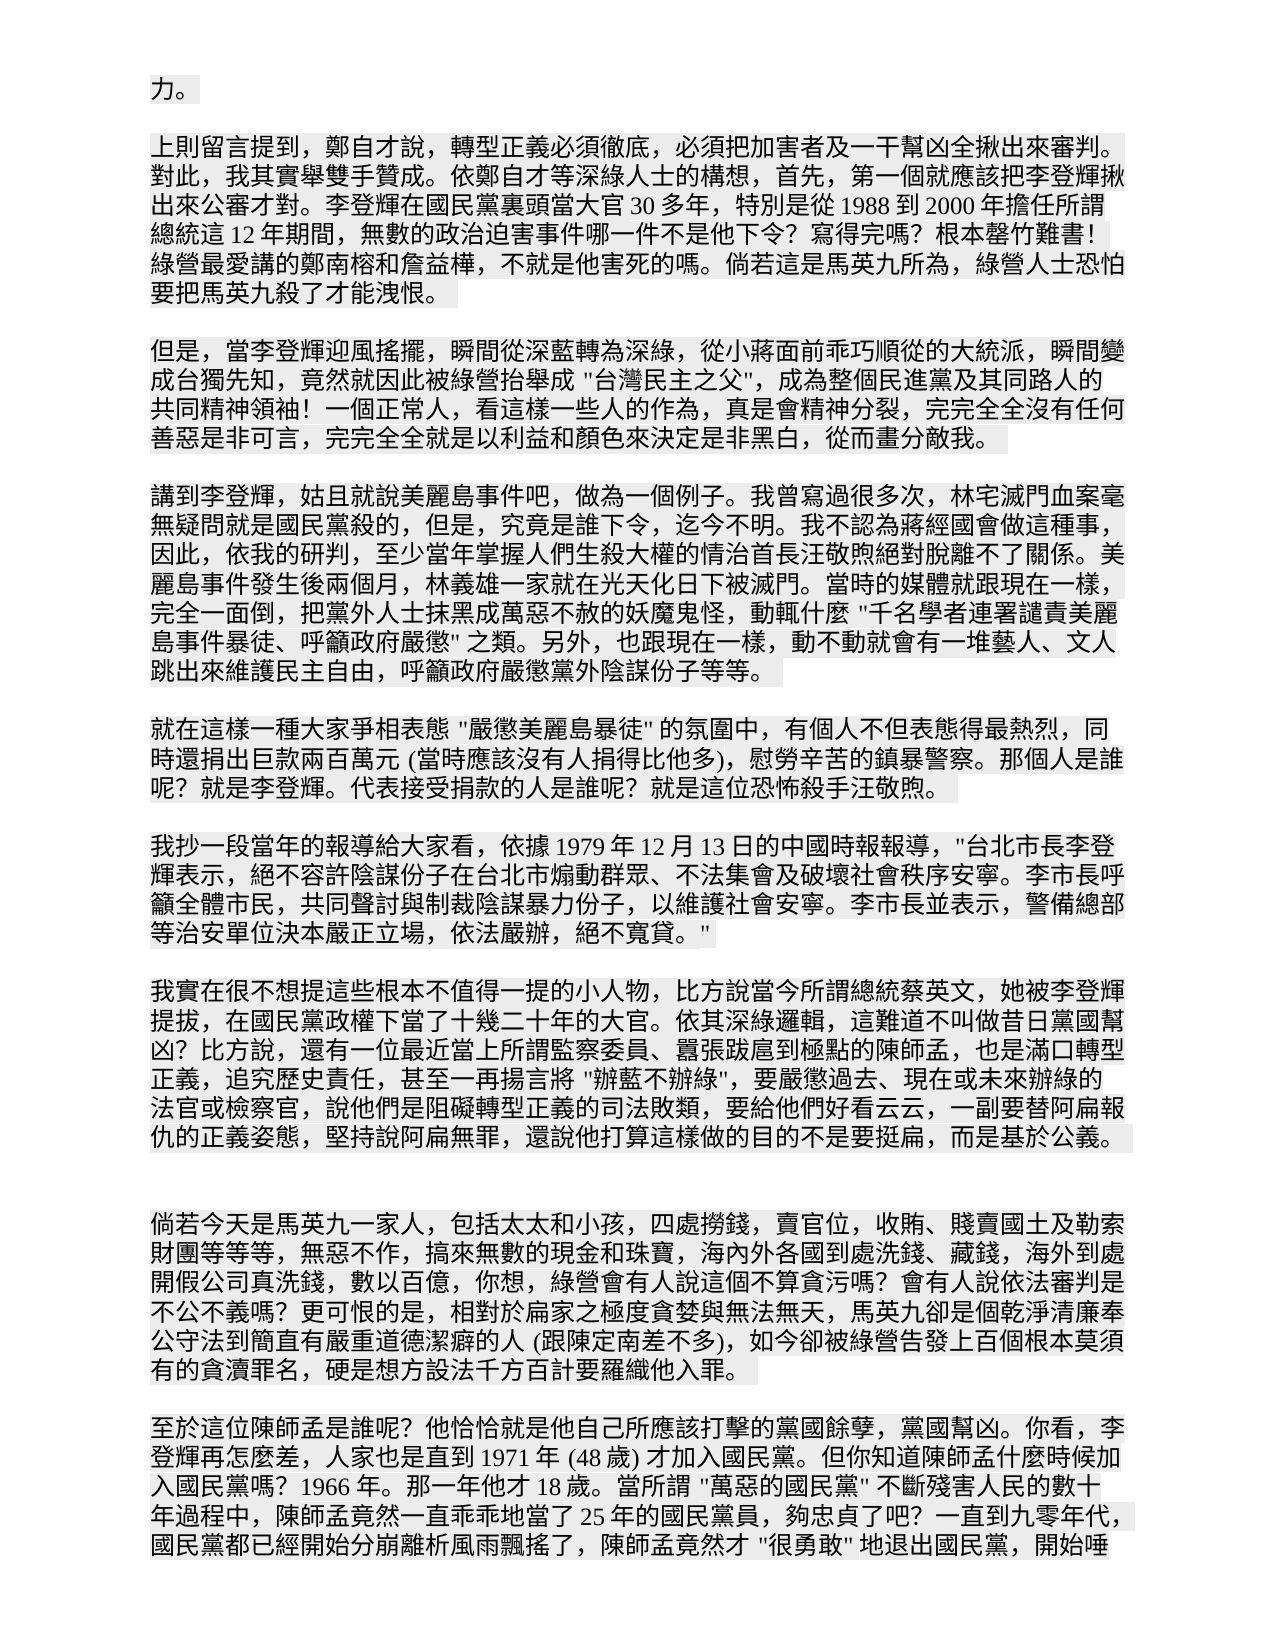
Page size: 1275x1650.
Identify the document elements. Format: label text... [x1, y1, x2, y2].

text (續前) 大家可別誤會，我絕不是說台灣的反抗威權與所謂民主化過程就僅僅只是民進黨和美麗島事件，我沒有這麼北七，我只是在講這個黨的成員之基本屬性變化。 事實上，就如李敖所說，台灣的政治案件登記有案的就有兩萬九千四百零七件，其中兩萬九千四百零六件竟然全不見了，就只剩下一個美麗島事件，吹捧吹上天。而且，不只剩下一個美麗島，整個功勞竟然全讓那群至今吃香喝辣的辯護律師給收割了。尤有甚者，在主流媒體的包裝吹捧下，附帶還有一群跟著雞犬昇天的 "搖尾系統" (柏楊慣用語)，包括擅於胡扯瞎掰與作秀的什麼學運份子，以及掛社運羊頭賣政治狗肉的所謂社運人士和各界親綠學者與文人等等等等等。 這樣一群買空賣空的政治詐騙集團，透過虛構造謠、誇大渲染、移花接木及極度簡化與自我吹捧等手段，把自己捧上所謂反對運動歷史之神聖殿堂的中心位置。在這樣一種近乎純屬虛構的 "歷史" 中，真正付出代價的無數群眾不見了，統派不見了，一切異己或不願順服於謊言與私利權謀者，全被徹底消音或妖魔化。 至於國民黨呢？則被塑造成彷彿跟民進黨是截然對立的兩個政黨似的，一個萬惡不赦，貪污獨裁，一個又勇敢又民主，清廉無私，偉大得不得了。這樣一種鬼話，這樣一種理解方式，實在有夠低能與荒唐。事實上，在某個根本意義上，這兩個黨是很難區分的，你中有我，我中有你，難分彼此。當所謂威權瓦解，隨著所謂 "民主自由" 所帶來之胡作非為及詐騙奪權的空間之擴大，兩黨之中成份最差的一群人，於是逐漸聚攏在綠旗底下，成為當今的所謂民進黨，藉著親美舔日仇中反華，藉著虛構歪曲歷史與自我美化，謀取私利與權力。 上則留言提到，鄭自才說，轉型正義必須徹底，必須把加害者及一干幫凶全揪出來審判。對此，我其實舉雙手贊成。依鄭自才等深綠人士的構想，首先，第一個就應該把李登輝揪出來公審才對。李登輝在國民黨裏頭當大官30多年，特別是從1988到2000年擔任所謂總統這12年期間，無數的政治迫害事件哪一件不是他下令？寫得完嗎？根本罄竹難書！綠營最愛講的鄭南榕和詹益樺，不就是他害死的嗎。倘若這是馬英九所為，綠營人士恐怕要把馬英九殺了才能洩恨。 但是，當李登輝迎風搖擺，瞬間從深藍轉為深綠，從小蔣面前乖巧順從的大統派，瞬間變成台獨先知，竟然就因此被綠營抬舉成 "台灣民主之父"，成為整個民進黨及其同路人的共同精神領袖！一個正常人，看這樣一些人的作為，真是會精神分裂，完完全全沒有任何善惡是非可言，完完全全就是以利益和顏色來決定是非黑白，從而畫分敵我。 講到李登輝，姑且就說美麗島事件吧，做為一個例子。我曾寫過很多次，林宅滅門血案毫無疑問就是國民黨殺的，但是，究竟是誰下令，迄今不明。我不認為蔣經國會做這種事，因此，依我的研判，至少當年掌握人們生殺大權的情治首長汪敬煦絕對脫離不了關係。美麗島事件發生後兩個月，林義雄一家就在光天化日下被滅門。當時的媒體就跟現在一樣，完全一面倒，把黨外人士抹黑成萬惡不赦的妖魔鬼怪，動輒什麼 "千名學者連署譴責美麗島事件暴徒、呼籲政府嚴懲" 之類。另外，也跟現在一樣，動不動就會有一堆藝人、文人跳出來維護民主自由，呼籲政府嚴懲黨外陰謀份子等等。 就在這樣一種大家爭相表態 "嚴懲美麗島暴徒" 的氛圍中，有個人不但表態得最熱烈，同時還捐出巨款兩百萬元 (當時應該沒有人捐得比他多)，慰勞辛苦的鎮暴警察。那個人是誰呢？就是李登輝。代表接受捐款的人是誰呢？就是這位恐怖殺手汪敬煦。 我抄一段當年的報導給大家看，依據1979年12月13日的中國時報報導，"台北市長李登輝表示，絕不容許陰謀份子在台北市煽動群眾、不法集會及破壞社會秩序安寧。李市長呼籲全體市民，共同聲討與制裁陰謀暴力份子，以維護社會安寧。李市長並表示，警備總部等治安單位決本嚴正立場，依法嚴辦，絕不寬貸。" 我實在很不想提這些根本不值得一提的小人物，比方說當今所謂總統蔡英文，她被李登輝提拔，在國民黨政權下當了十幾二十年的大官。依其深綠邏輯，這難道不叫做昔日黨國幫凶？比方說，還有一位最近當上所謂監察委員、囂張跋扈到極點的陳師孟，也是滿口轉型正義，追究歷史責任，甚至一再揚言將 "辦藍不辦綠"，要嚴懲過去、現在或未來辦綠的法官或檢察官，說他們是阻礙轉型正義的司法敗類，要給他們好看云云，一副要替阿扁報仇的正義姿態，堅持說阿扁無罪，還說他打算這樣做的目的不是要挺扁，而是基於公義。 倘若今天是馬英九一家人，包括太太和小孩，四處撈錢，賣官位，收賄、賤賣國土及勒索財團等等等，無惡不作，搞來無數的現金和珠寶，海內外各國到處洗錢、藏錢，海外到處開假公司真洗錢，數以百億，你想，綠營會有人說這個不算貪污嗎？會有人說依法審判是不公不義嗎？更可恨的是，相對於扁家之極度貪婪與無法無天，馬英九卻是個乾淨清廉奉公守法到簡直有嚴重道德潔癖的人 (跟陳定南差不多)，如今卻被綠營告發上百個根本莫須有的貪瀆罪名，硬是想方設法千方百計要羅織他入罪。 至於這位陳師孟是誰呢？他恰恰就是他自己所應該打擊的黨國餘孽，黨國幫凶。你看，李登輝再怎麼差，人家也是直到1971年 (48歲) 才加入國民黨。但你知道陳師孟什麼時候加入國民黨嗎？1966 年。那一年他才18歲。當所謂 "萬惡的國民黨" 不斷殘害人民的數十年過程中，陳師孟竟然一直乖乖地當了25年的國民黨員，夠忠貞了吧？一直到九零年代，國民黨都已經開始分崩離析風雨飄搖了，陳師孟竟然才 "很勇敢" 地退出國民黨，開始唾棄國民黨這隻過街老鼠。如今更是搖身一變，變得更勇猛了，變成反國民黨的 "悍將"，威風十足地說要討伐都已經快要進棺材的國民黨。 這些人與事，寫來滿紙污穢。我很不喜歡寫這類東西，但有些時候，看到世道若此，豺狼當道，實在很難忍耐。難道他們以為人民全是北七？ [150, 75, 1125, 1560]
